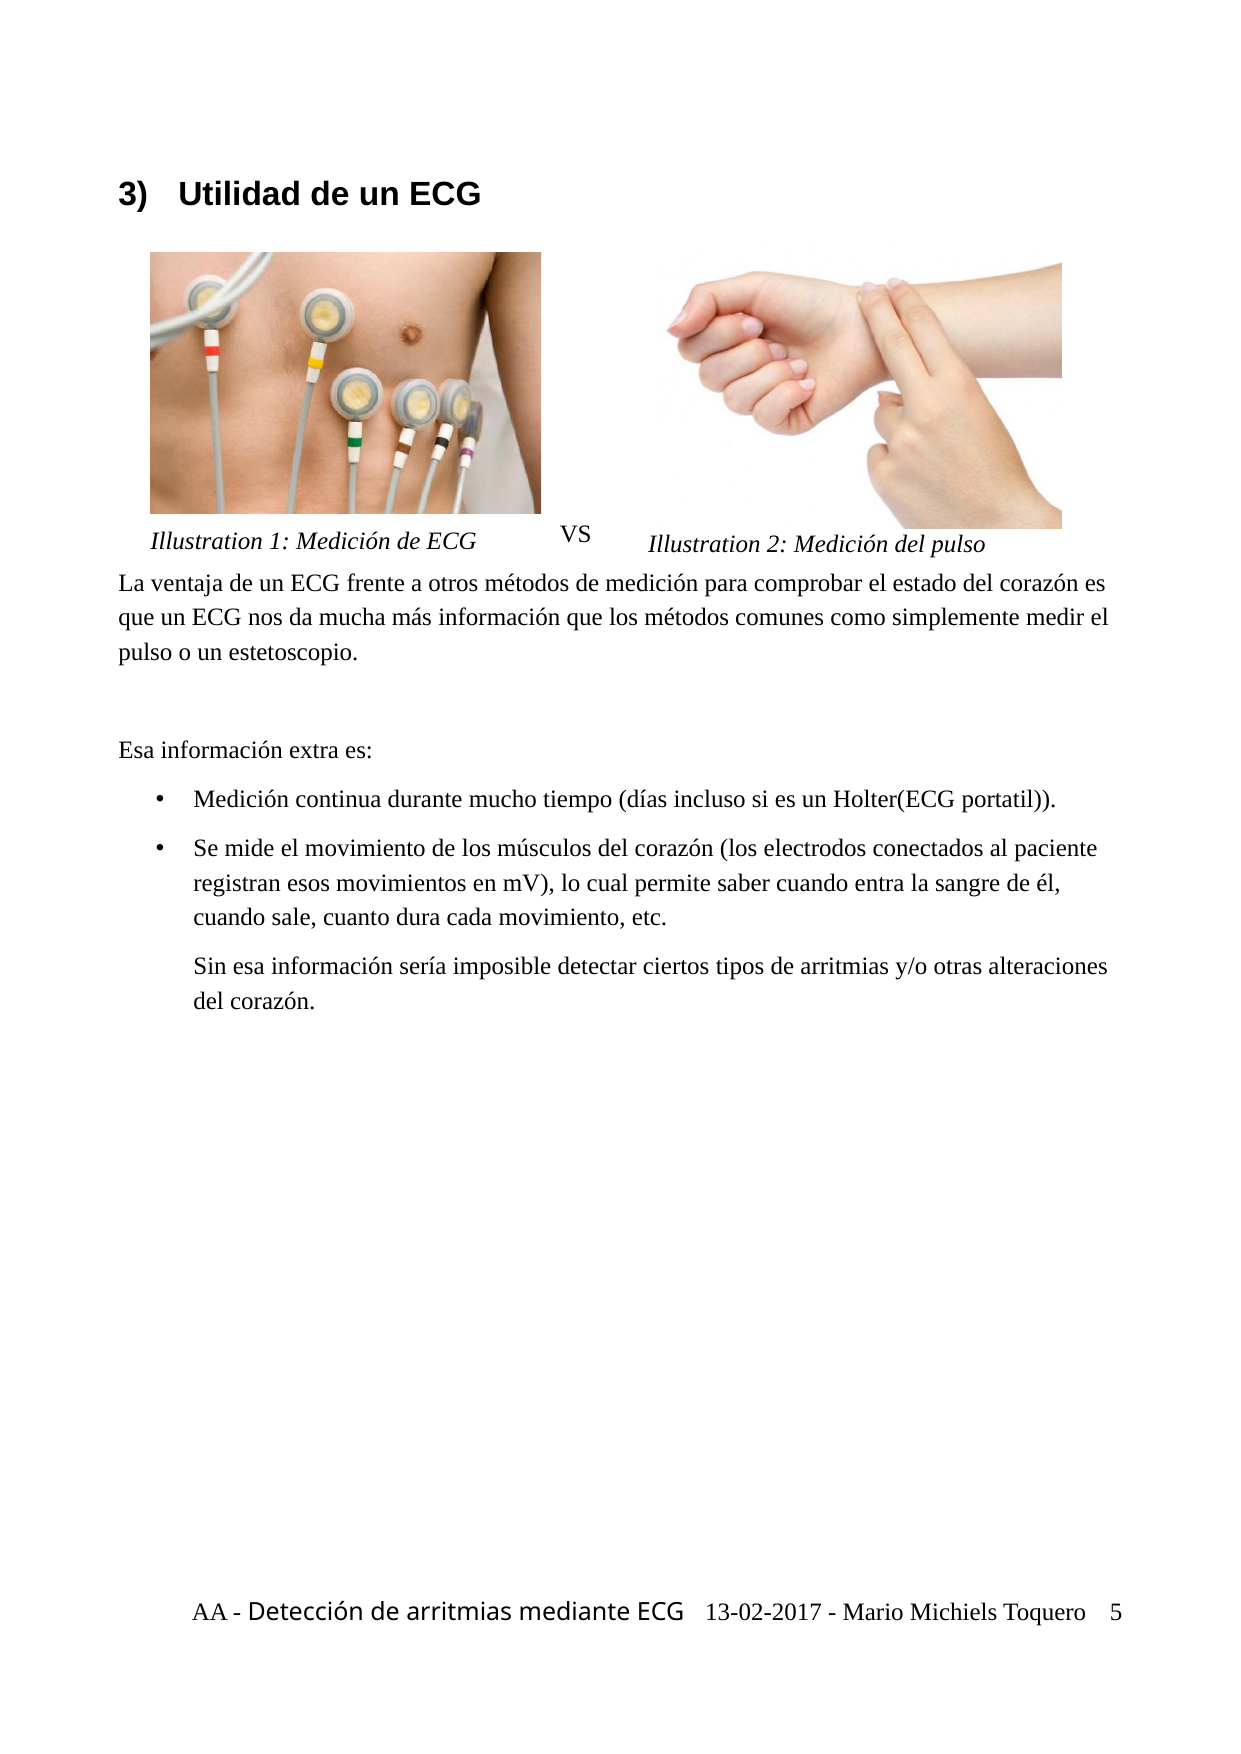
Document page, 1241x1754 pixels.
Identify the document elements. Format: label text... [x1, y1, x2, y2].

text Illustration 2: Medición del pulso [648, 261, 1069, 558]
list Medición continua durante mucho tiempo (días incluso si es un Holter(ECG portatil)). [156, 784, 1122, 813]
text [1069, 519, 1122, 548]
list Se mide el movimiento de los músculos del corazón (los electrodos conectados al paciente registran esos movimientos en mV), lo cual permite saber cuando entra la sangre de él, cuando sale, cuanto dura cada movimiento, etc. [156, 833, 1122, 931]
text Esa información extra es: [118, 735, 1122, 764]
text Illustration 1: Medición de ECG [150, 526, 541, 554]
picture [655, 239, 1062, 529]
text La ventaja de un ECG frente a otros métodos de medición para comprobar el estado del corazón es que un ECG nos da mucha más información que los métodos comunes como simplemente medir el pulso o un estetoscopio. [118, 568, 1122, 666]
text VS [541, 519, 648, 548]
text [118, 519, 150, 548]
list Sin esa información sería imposible detectar ciertos tipos de arritmias y/o otras alteraciones del corazón. [156, 951, 1122, 1014]
subtitle Utilidad de un ECG [118, 173, 1122, 212]
picture [150, 252, 542, 514]
